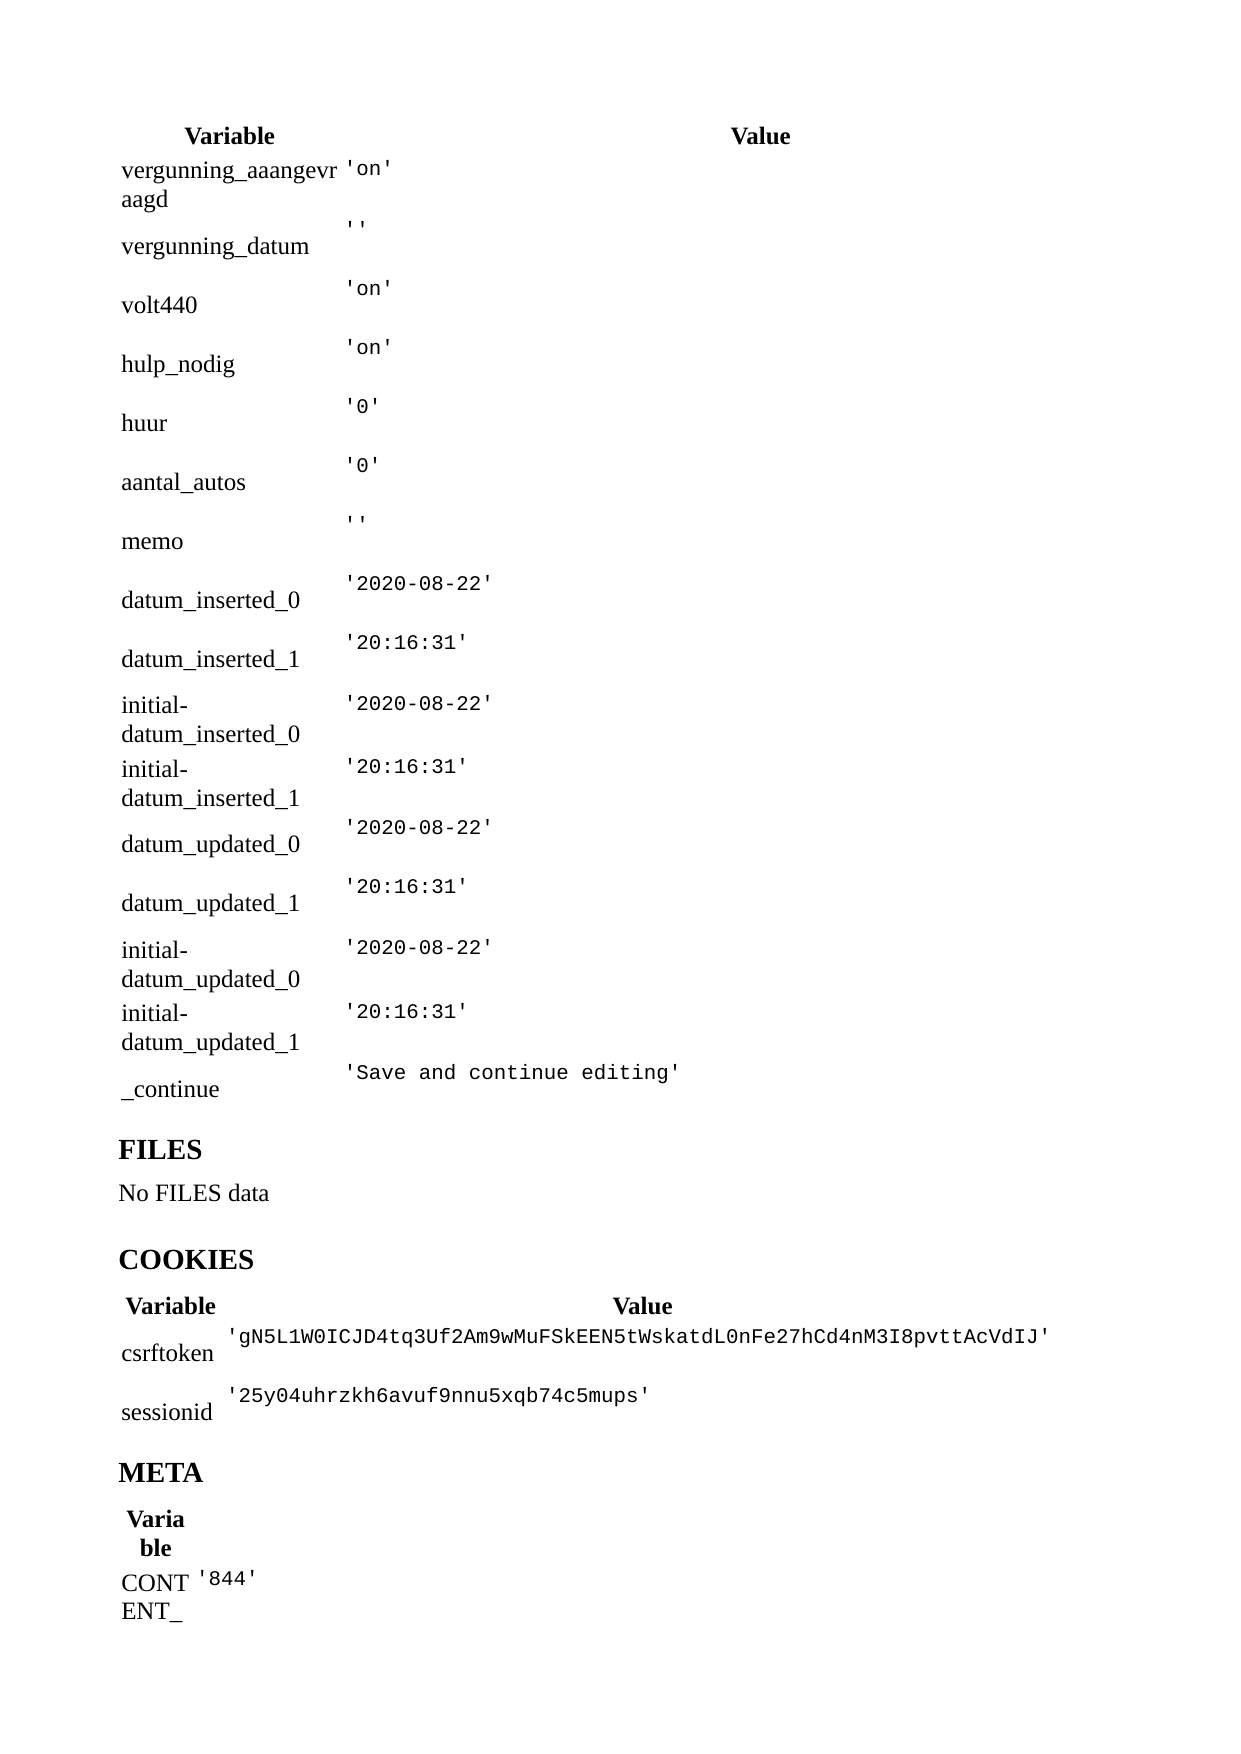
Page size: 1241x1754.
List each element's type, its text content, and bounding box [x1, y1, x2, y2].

table_cell initial-datum_updated_1 [118, 996, 341, 1059]
table_cell '0' [341, 452, 1180, 511]
table_cell 'on' [341, 334, 1180, 393]
table_cell hulp_nodig [118, 334, 341, 393]
text No FILES data [118, 1178, 1122, 1207]
table_cell '0' [341, 393, 1180, 452]
table_cell '25y04uhrzkh6avuf9nnu5xqb74c5mups' [223, 1382, 1062, 1441]
table_cell '2020-08-22' [341, 570, 1180, 629]
table_cell sessionid [118, 1382, 223, 1441]
table_cell '844' [193, 1565, 1240, 1628]
table_cell '2020-08-22' [341, 688, 1180, 751]
table_header Variable [118, 1501, 193, 1565]
table_cell '20:16:31' [341, 751, 1180, 814]
table_cell '20:16:31' [341, 996, 1180, 1059]
subtitle META [118, 1455, 1122, 1489]
table_cell '' [341, 511, 1180, 570]
table_cell 'gN5L1W0ICJD4tq3Uf2Am9wMuFSkEEN5tWskatdL0nFe27hCd4nM3I8pvttAcVdIJ' [223, 1323, 1062, 1382]
table_cell vergunning_aaangevraagd [118, 153, 341, 216]
table_cell volt440 [118, 275, 341, 334]
table_cell 'on' [341, 153, 1180, 216]
table_header Variable [118, 118, 341, 153]
table_cell 'on' [341, 275, 1180, 334]
table_cell '20:16:31' [341, 629, 1180, 688]
table_cell initial-datum_inserted_0 [118, 688, 341, 751]
table_header Value [223, 1288, 1062, 1323]
table_cell initial-datum_updated_0 [118, 932, 341, 996]
table_cell '2020-08-22' [341, 814, 1180, 873]
table_cell datum_updated_1 [118, 873, 341, 932]
table_cell '2020-08-22' [341, 932, 1180, 996]
table_header Value [341, 118, 1180, 153]
table_header Variable [118, 1288, 223, 1323]
table_cell datum_inserted_1 [118, 629, 341, 688]
subtitle FILES [118, 1132, 1122, 1166]
table_cell vergunning_datum [118, 216, 341, 275]
table_cell '' [341, 216, 1180, 275]
table_cell CONTENT_ [118, 1565, 193, 1628]
table_cell 'Save and continue editing' [341, 1059, 1180, 1118]
table_cell _continue [118, 1059, 341, 1118]
table_header Value [193, 1501, 1240, 1565]
table_cell '20:16:31' [341, 873, 1180, 932]
table_cell datum_inserted_0 [118, 570, 341, 629]
table_cell csrftoken [118, 1323, 223, 1382]
table_cell huur [118, 393, 341, 452]
table_cell aantal_autos [118, 452, 341, 511]
table_cell initial-datum_inserted_1 [118, 751, 341, 814]
subtitle COOKIES [118, 1242, 1122, 1276]
table_cell datum_updated_0 [118, 814, 341, 873]
table_cell memo [118, 511, 341, 570]
